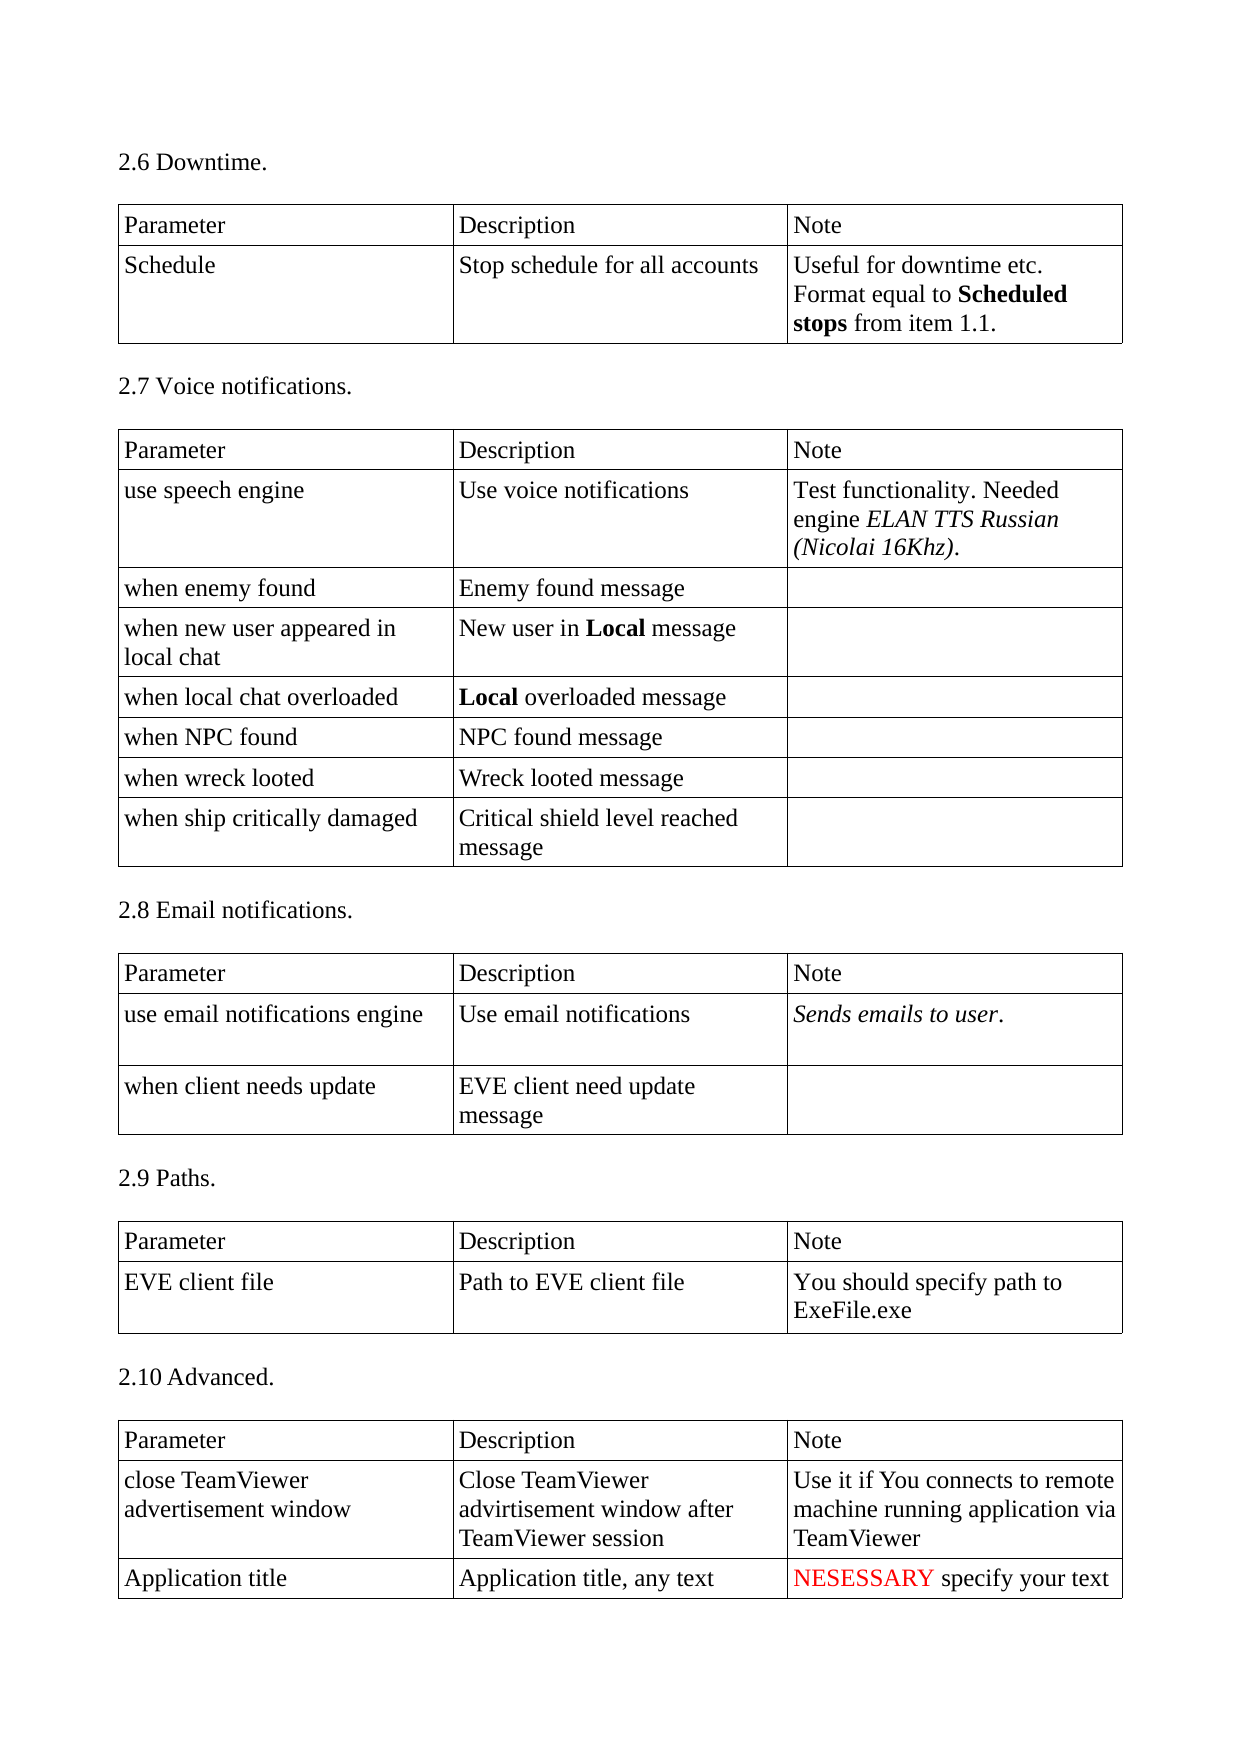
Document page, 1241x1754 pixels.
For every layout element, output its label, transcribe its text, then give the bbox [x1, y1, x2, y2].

table_cell Enemy found message [454, 568, 787, 607]
table_cell EVE client file [119, 1262, 453, 1333]
table_cell when enemy found [119, 568, 453, 607]
table_cell Sends emails to user. [788, 994, 1122, 1065]
table_cell when new user appeared in local chat [119, 608, 453, 676]
table_header Parameter [119, 205, 453, 245]
table_header Note [788, 954, 1122, 993]
table_cell when client needs update [119, 1066, 453, 1134]
table_header Description [454, 954, 787, 993]
table_cell Useful for downtime etc. Format equal to Scheduled stops from item 1.1. [788, 246, 1122, 342]
table_cell Stop schedule for all accounts [454, 246, 787, 342]
text 2.8 Email notifications. [118, 895, 1122, 924]
text 2.10 Advanced. [118, 1362, 1122, 1391]
table_cell Local overloaded message [454, 677, 787, 717]
table_cell Use it if You connects to remote machine running application via TeamViewer [788, 1461, 1122, 1558]
table_header Parameter [119, 1222, 453, 1261]
text 2.7 Voice notifications. [118, 371, 1122, 400]
table_cell You should specify path to ExeFile.exe [788, 1262, 1122, 1333]
table_header Description [454, 1222, 787, 1261]
table_cell Application title, any text [454, 1559, 787, 1598]
table_cell [788, 798, 1122, 866]
table_cell Use voice notifications [454, 470, 787, 567]
table_header Parameter [119, 430, 453, 469]
table_cell Application title [119, 1559, 453, 1598]
table_cell use email notifications engine [119, 994, 453, 1065]
table_cell EVE client need update message [454, 1066, 787, 1134]
table_cell when wreck looted [119, 758, 453, 797]
table_cell close TeamViewer advertisement window [119, 1461, 453, 1558]
table_header Note [788, 1421, 1122, 1460]
table_cell when local chat overloaded [119, 677, 453, 717]
table_cell Use email notifications [454, 994, 787, 1065]
table_cell Close TeamViewer advirtisement window after TeamViewer session [454, 1461, 787, 1558]
table_header Parameter [119, 1421, 453, 1460]
table_cell use speech engine [119, 470, 453, 567]
text 2.9 Paths. [118, 1163, 1122, 1192]
table_cell Critical shield level reached message [454, 798, 787, 866]
table_cell Path to EVE client file [454, 1262, 787, 1333]
table_cell NPC found message [454, 718, 787, 757]
table_header Description [454, 430, 787, 469]
table_cell [788, 677, 1122, 717]
table_cell [788, 568, 1122, 607]
table_cell when ship critically damaged [119, 798, 453, 866]
table_cell [788, 758, 1122, 797]
table_cell Wreck looted message [454, 758, 787, 797]
table_header Note [788, 430, 1122, 469]
table_cell New user in Local message [454, 608, 787, 676]
table_cell [788, 718, 1122, 757]
table_cell when NPC found [119, 718, 453, 757]
table_cell Schedule [119, 246, 453, 342]
table_cell Test functionality. Needed engine ELAN TTS Russian (Nicolai 16Khz). [788, 470, 1122, 567]
table_header Description [454, 205, 787, 245]
table_cell [788, 608, 1122, 676]
text 2.6 Downtime. [118, 147, 1122, 176]
table_header Note [788, 1222, 1122, 1261]
table_header Description [454, 1421, 787, 1460]
table_header Parameter [119, 954, 453, 993]
table_header Note [788, 205, 1122, 245]
table_cell [788, 1066, 1122, 1134]
table_cell NESESSARY specify your text [788, 1559, 1122, 1598]
